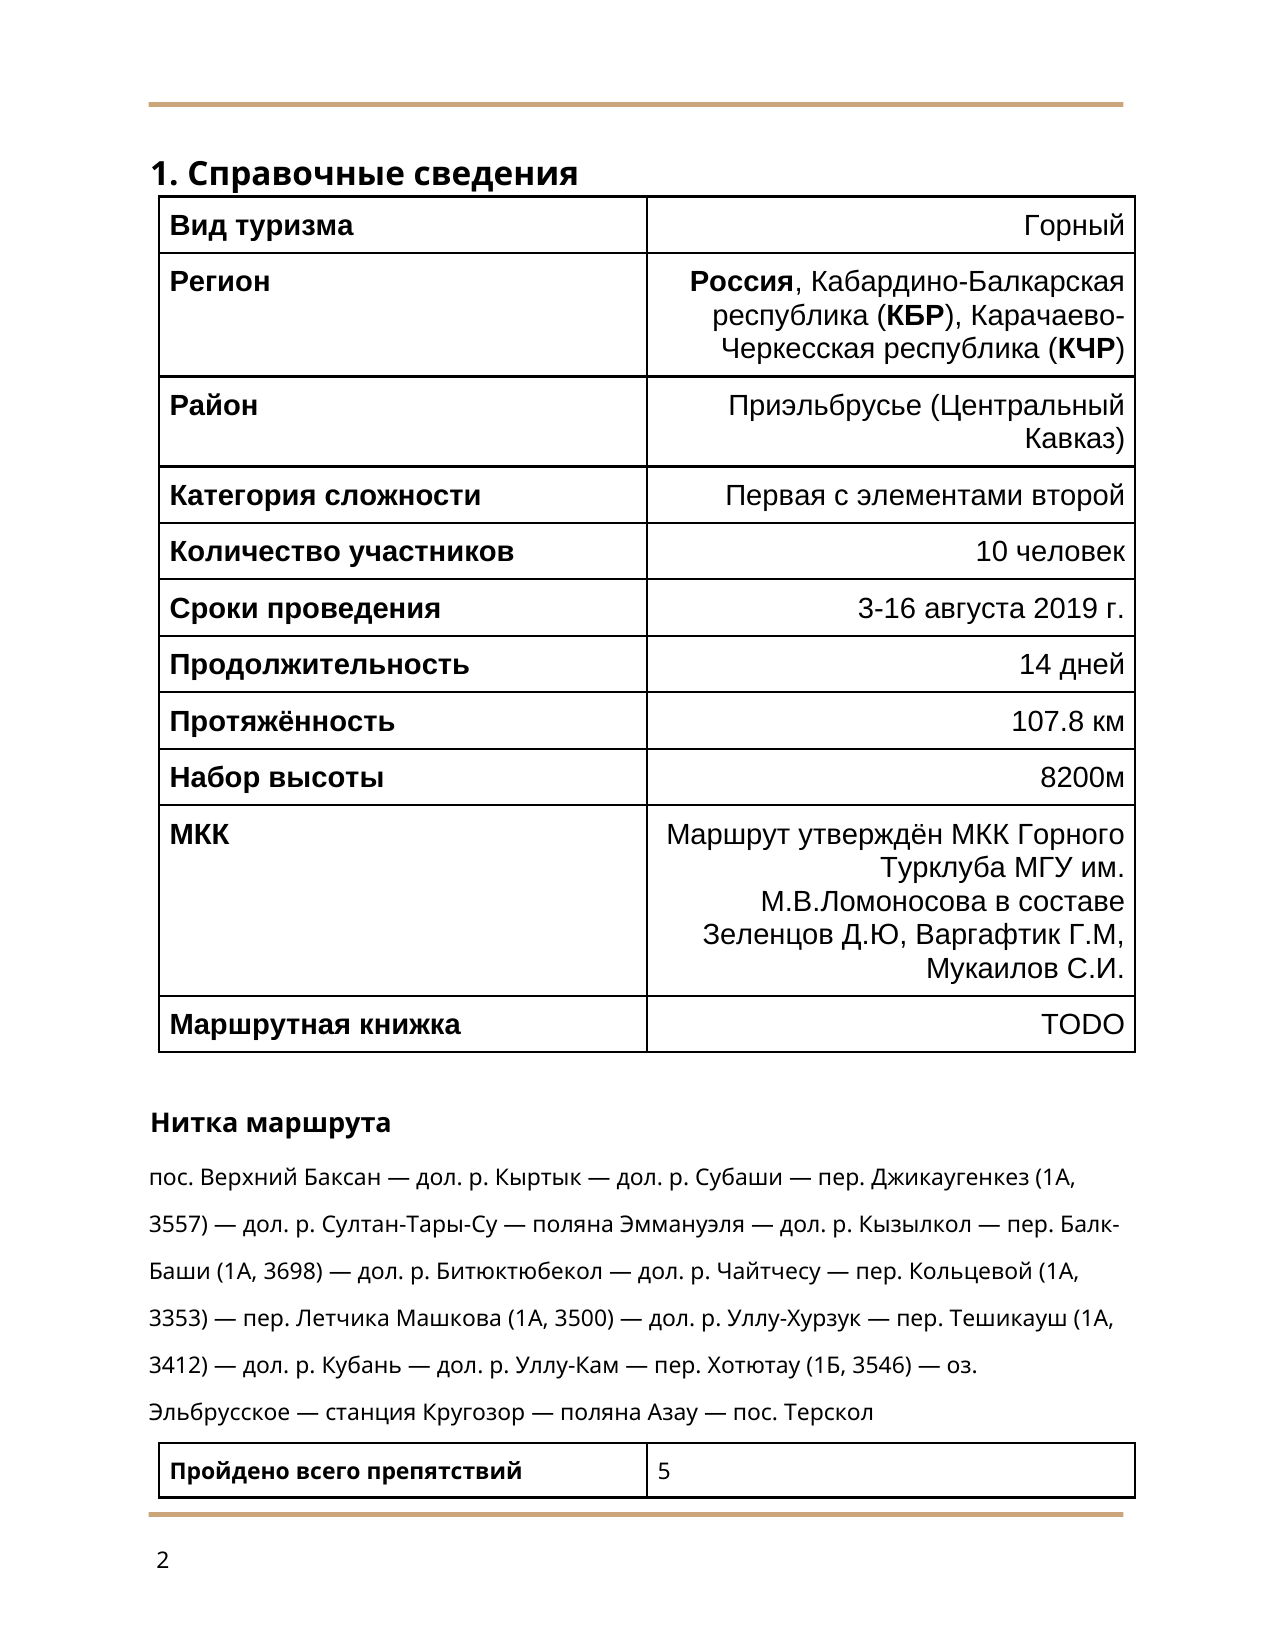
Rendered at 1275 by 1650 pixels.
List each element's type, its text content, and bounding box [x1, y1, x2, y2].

table_cell 3-16 августа 2019 г. [648, 580, 1134, 635]
picture [148, 102, 1124, 107]
table_cell Категория сложности [160, 468, 646, 522]
table_cell Россия, Кабардино-Балкарская республика (КБР), Карачаево-Черкесская республика (КЧР) [648, 254, 1134, 375]
table_cell Первая с элементами второй [648, 468, 1134, 522]
table_cell Регион [160, 254, 646, 375]
table_cell 107.8 км [648, 693, 1134, 748]
table_cell Набор высоты [160, 750, 646, 804]
table_header 5 [648, 1444, 1134, 1496]
table_cell Район [160, 378, 646, 465]
table_cell Приэльбрусье (Центральный Кавказ) [648, 378, 1134, 465]
subtitle Нитка маршрута [150, 1103, 939, 1140]
table_header Вид туризма [160, 198, 646, 252]
text пос. Верхний Баксан — дол. р. Кыртык — дол. р. Субаши — пер. Джикаугенкез (1А, 3557) — дол. р. Султан-Тары-Су — поляна Эммануэля — дол. р. Кызылкол — пер. Балк-Баши (1А, 3698) — дол. р. Битюктюбекол — дол. р. Чайтчесу — пер. Кольцевой (1А, 3353) — пер. Летчика Машкова (1А, 3500) — дол. р. Уллу-Хурзук — пер. Тешикауш (1А, 3412) — дол. р. Кубань — дол. р. Уллу-Кам — пер. Хотютау (1Б, 3546) — оз. Эльбрусское — станция Кругозор — поляна Азау — пос. Терскол [148, 1161, 1125, 1427]
table_cell TODO [648, 997, 1134, 1051]
table_cell Сроки проведения [160, 580, 646, 635]
picture [148, 1512, 1124, 1517]
table_cell Маршрутная книжка [160, 997, 646, 1051]
table_cell Количество участников [160, 524, 646, 578]
table_header Пройдено всего препятствий [160, 1444, 646, 1496]
table_cell 10 человек [648, 524, 1134, 578]
table_header Горный [648, 198, 1134, 252]
table_cell Продолжительность [160, 637, 646, 691]
subtitle 1. Справочные сведения [150, 150, 1125, 195]
table_cell Маршрут утверждён МКК Горного Турклуба МГУ им. М.В.Ломоносова в составе Зеленцов Д.Ю, Варгафтик Г.М, Мукаилов С.И. [648, 806, 1134, 995]
table_cell МКК [160, 806, 646, 995]
table_cell Протяжённость [160, 693, 646, 748]
table_cell 8200м [648, 750, 1134, 804]
table_cell 14 дней [648, 637, 1134, 691]
